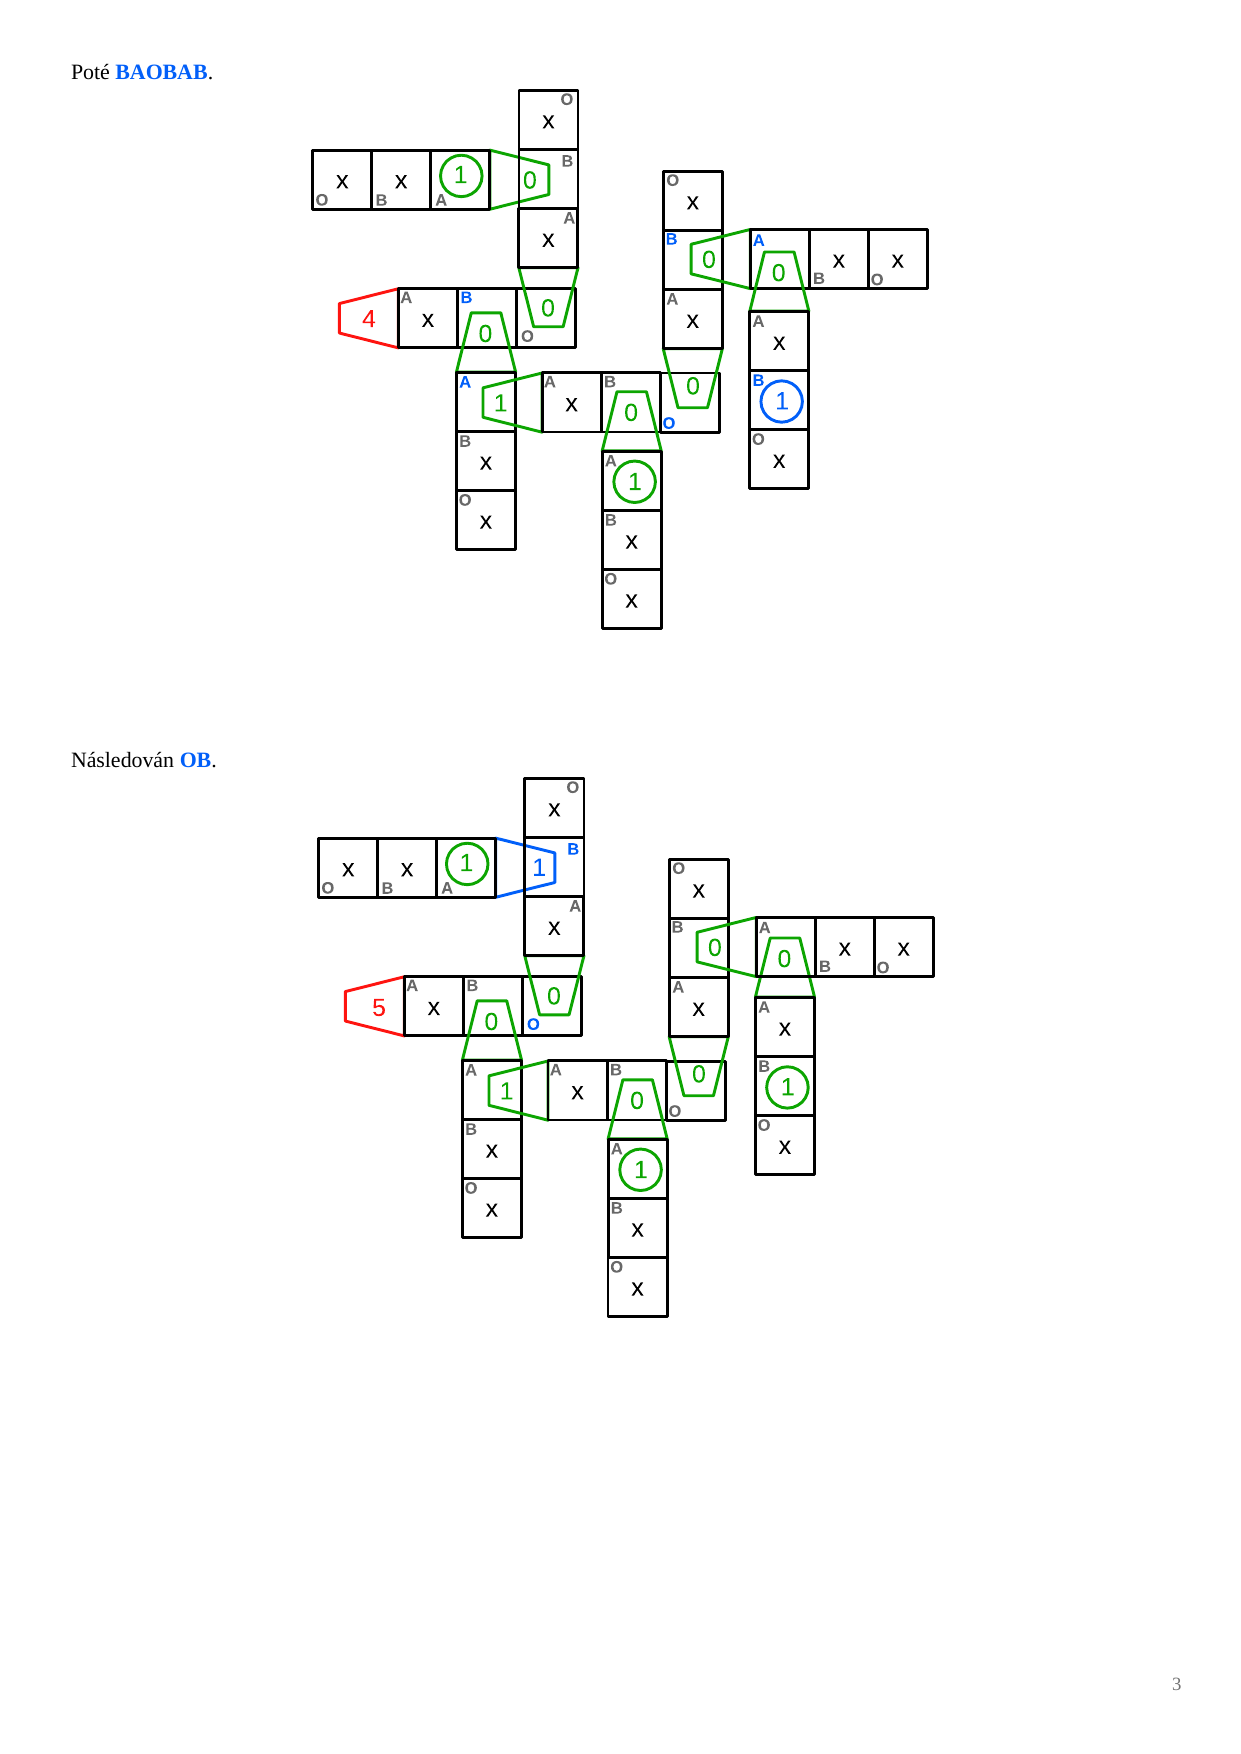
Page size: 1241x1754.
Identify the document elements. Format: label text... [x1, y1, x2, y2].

text Poté BAOBAB. [59, 59, 1181, 84]
text Následován OB. [59, 747, 1181, 772]
